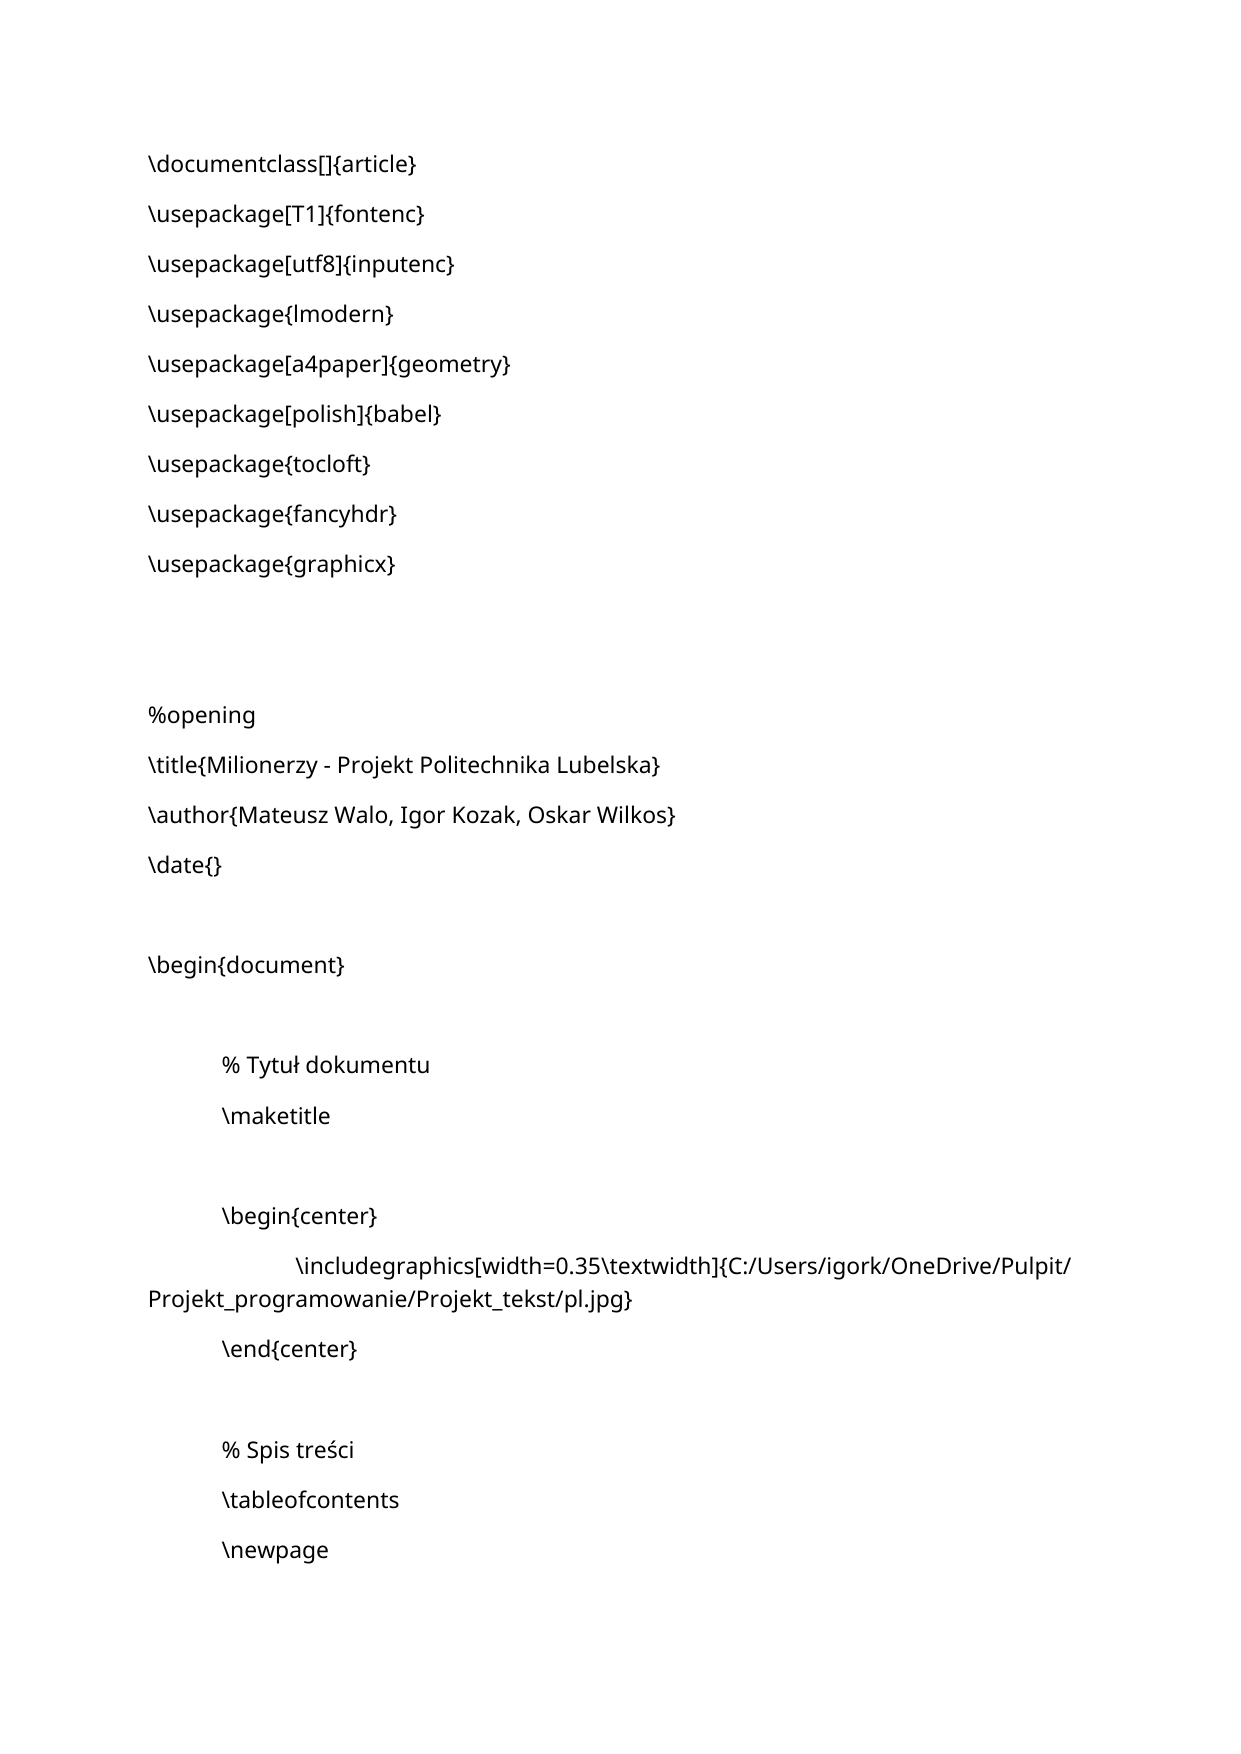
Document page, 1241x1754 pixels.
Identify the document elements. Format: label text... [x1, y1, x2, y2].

text \usepackage{graphicx} [148, 548, 1093, 580]
text \usepackage[polish]{babel} [148, 398, 1093, 429]
text \author{Mateusz Walo, Igor Kozak, Oskar Wilkos} [148, 799, 1093, 830]
text %opening [148, 699, 1093, 730]
text \end{center} [148, 1333, 1093, 1365]
text \usepackage{fancyhdr} [148, 498, 1093, 529]
text \usepackage{lmodern} [148, 298, 1093, 329]
text \date{} [148, 849, 1093, 880]
text \newpage [148, 1534, 1093, 1565]
text \usepackage{tocloft} [148, 448, 1093, 479]
text \usepackage[T1]{fontenc} [148, 198, 1093, 229]
text \title{Milionerzy - Projekt Politechnika Lubelska} [148, 749, 1093, 780]
text \begin{center} [148, 1200, 1093, 1231]
text \documentclass[]{article} [148, 148, 1093, 179]
text % Tytuł dokumentu [148, 1049, 1093, 1081]
text % Spis treści [148, 1434, 1093, 1465]
text \usepackage[utf8]{inputenc} [148, 248, 1093, 279]
text \begin{document} [148, 949, 1093, 981]
text \usepackage[a4paper]{geometry} [148, 348, 1093, 379]
text \maketitle [148, 1099, 1093, 1131]
text \tableofcontents [148, 1484, 1093, 1515]
text \includegraphics[width=0.35\textwidth]{C:/Users/igork/OneDrive/Pulpit/Projekt_programowanie/Projekt_tekst/pl.jpg} [148, 1250, 1093, 1314]
